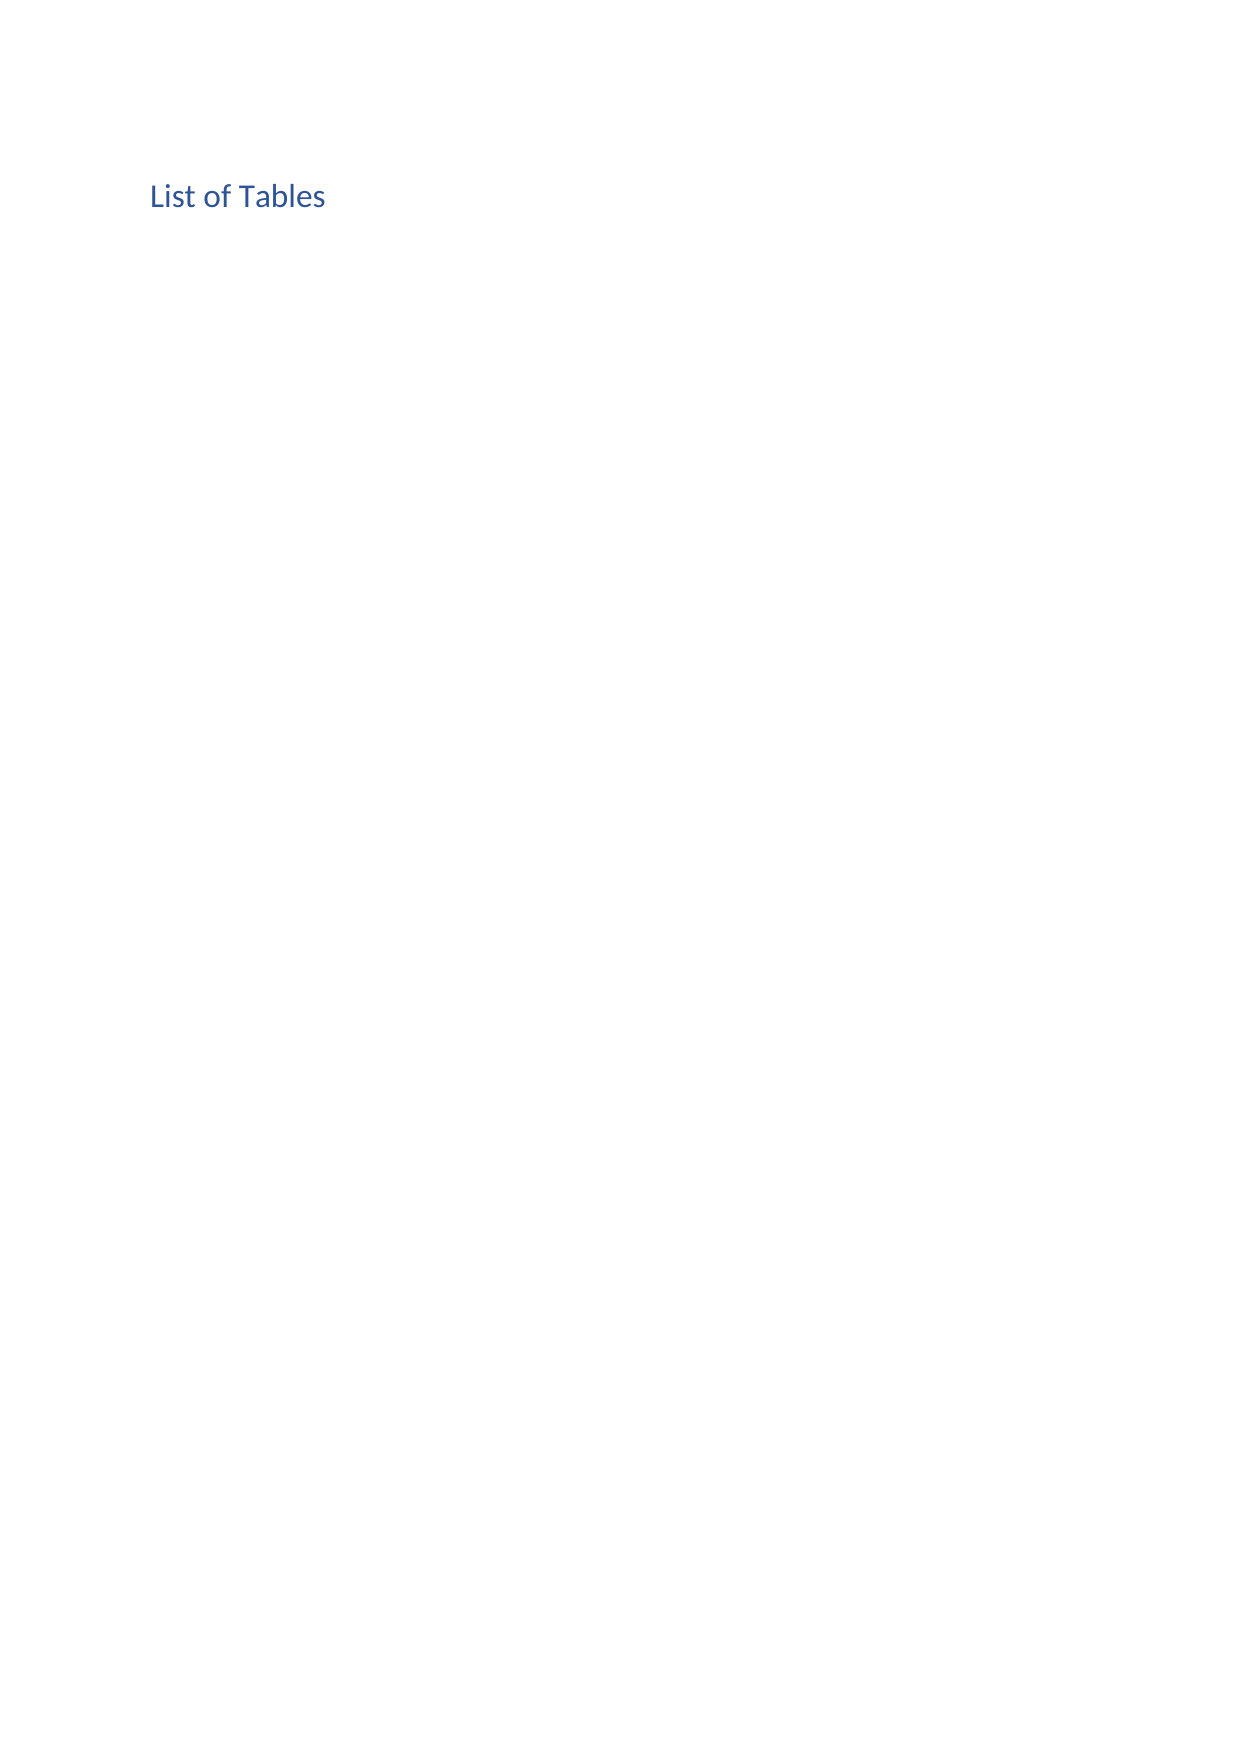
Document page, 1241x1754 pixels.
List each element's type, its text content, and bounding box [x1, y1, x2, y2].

subtitle List of Tables [150, 175, 1090, 216]
